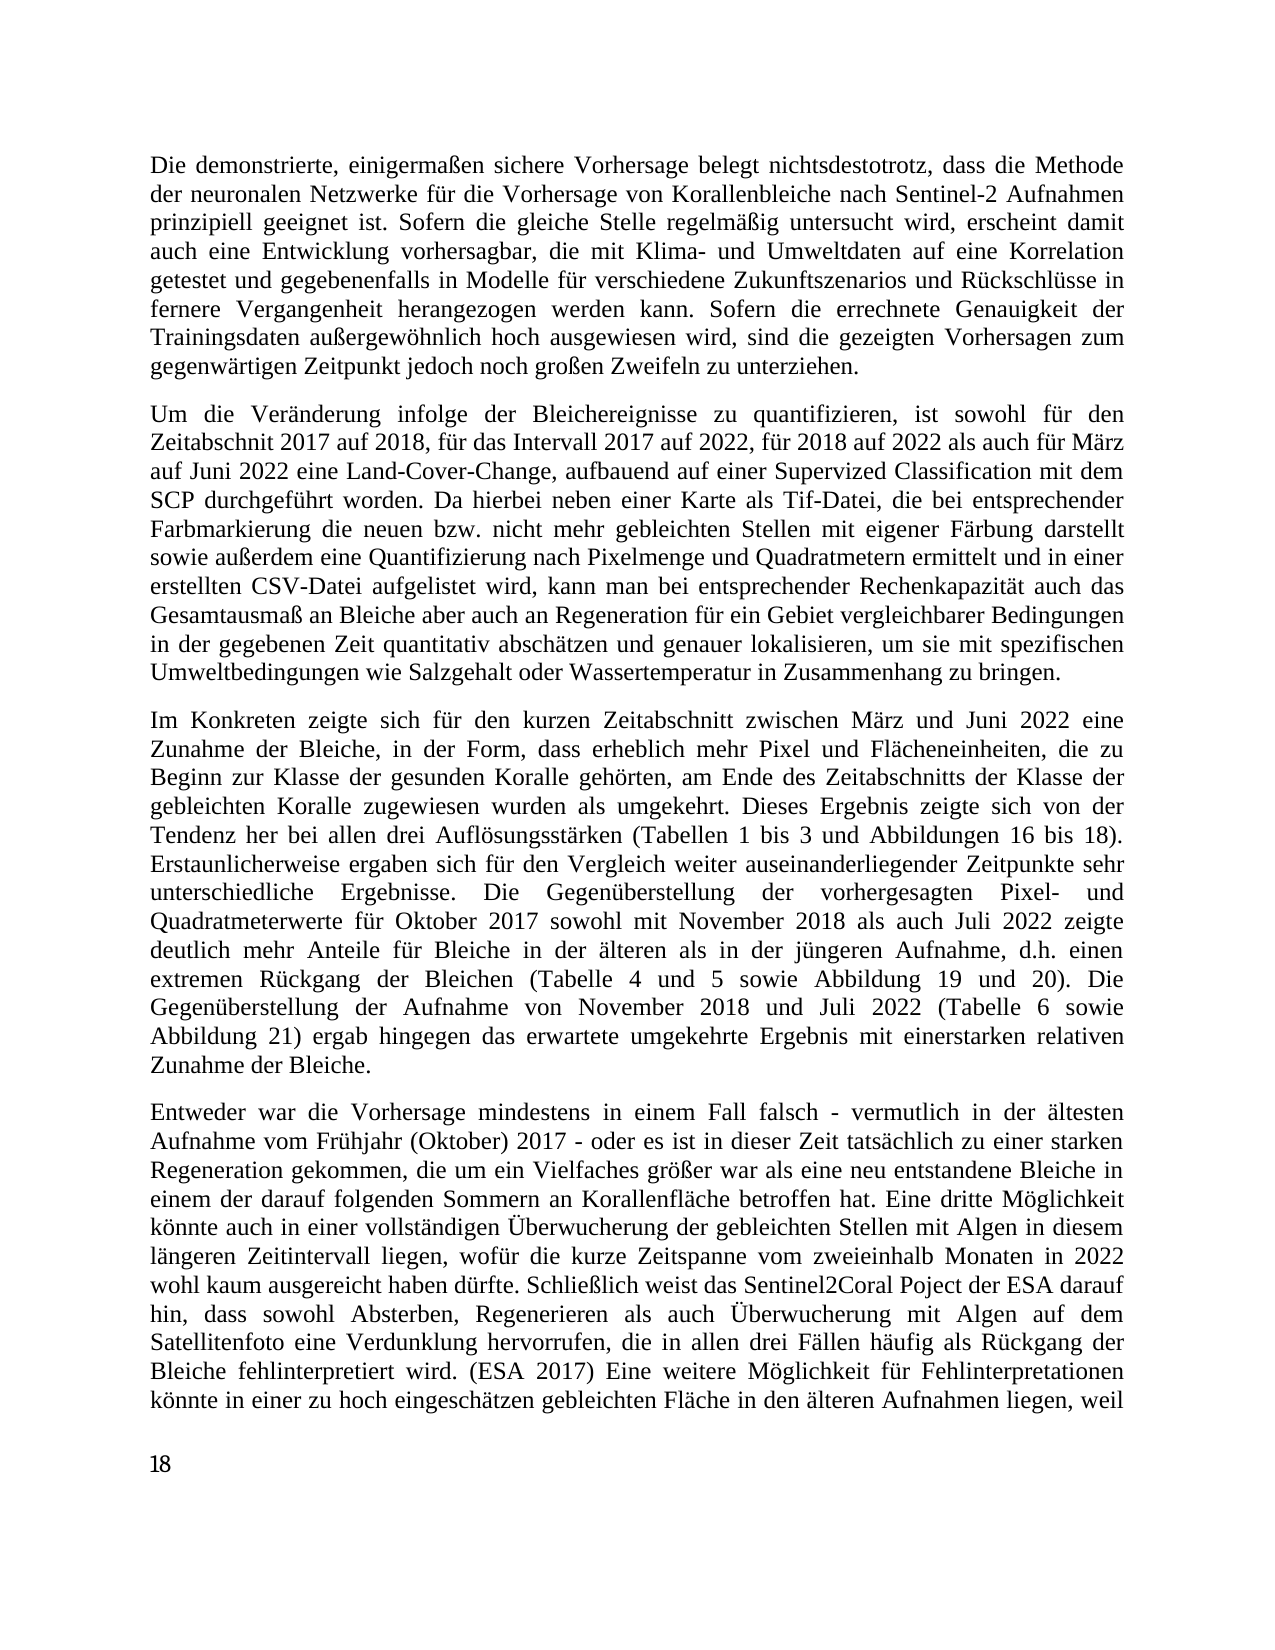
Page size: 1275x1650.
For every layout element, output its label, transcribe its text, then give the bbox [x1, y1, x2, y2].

text Um die Veränderung infolge der Bleichereignisse zu quantifizieren, ist sowohl für den Zeitabschnit 2017 auf 2018, für das Intervall 2017 auf 2022, für 2018 auf 2022 als auch für März auf Juni 2022 eine Land-Cover-Change, aufbauend auf einer Supervized Classification mit dem SCP durchgeführt worden. Da hierbei neben einer Karte als Tif-Datei, die bei entsprechender Farbmarkierung die neuen bzw. nicht mehr gebleichten Stellen mit eigener Färbung darstellt sowie außerdem eine Quantifizierung nach Pixelmenge und Quadratmetern ermittelt und in einer erstellten CSV-Datei aufgelistet wird, kann man bei entsprechender Rechenkapazität auch das Gesamtausmaß an Bleiche aber auch an Regeneration für ein Gebiet vergleichbarer Bedingungen in der gegebenen Zeit quantitativ abschätzen und genauer lokalisieren, um sie mit spezifischen Umweltbedingungen wie Salzgehalt oder Wassertemperatur in Zusammenhang zu bringen. [150, 399, 1125, 686]
text Die demonstrierte, einigermaßen sichere Vorhersage belegt nichtsdestotrotz, dass die Methode der neuronalen Netzwerke für die Vorhersage von Korallenbleiche nach Sentinel-2 Aufnahmen prinzipiell geeignet ist. Sofern die gleiche Stelle regelmäßig untersucht wird, erscheint damit auch eine Entwicklung vorhersagbar, die mit Klima- und Umweltdaten auf eine Korrelation getestet und gegebenenfalls in Modelle für verschiedene Zukunftszenarios und Rückschlüsse in fernere Vergangenheit herangezogen werden kann. Sofern die errechnete Genauigkeit der Trainingsdaten außergewöhnlich hoch ausgewiesen wird, sind die gezeigten Vorhersagen zum gegenwärtigen Zeitpunkt jedoch noch großen Zweifeln zu unterziehen. [150, 150, 1125, 380]
text Im Konkreten zeigte sich für den kurzen Zeitabschnitt zwischen März und Juni 2022 eine Zunahme der Bleiche, in der Form, dass erheblich mehr Pixel und Flächeneinheiten, die zu Beginn zur Klasse der gesunden Koralle gehörten, am Ende des Zeitabschnitts der Klasse der gebleichten Koralle zugewiesen wurden als umgekehrt. Dieses Ergebnis zeigte sich von der Tendenz her bei allen drei Auflösungsstärken (Tabellen 1 bis 3 und Abbildungen 16 bis 18). Erstaunlicherweise ergaben sich für den Vergleich weiter auseinanderliegender Zeitpunkte sehr unterschiedliche Ergebnisse. Die Gegenüberstellung der vorhergesagten Pixel- und Quadratmeterwerte für Oktober 2017 sowohl mit November 2018 als auch Juli 2022 zeigte deutlich mehr Anteile für Bleiche in der älteren als in der jüngeren Aufnahme, d.h. einen extremen Rückgang der Bleichen (Tabelle 4 und 5 sowie Abbildung 19 und 20). Die Gegenüberstellung der Aufnahme von November 2018 und Juli 2022 (Tabelle 6 sowie Abbildung 21) ergab hingegen das erwartete umgekehrte Ergebnis mit einerstarken relativen Zunahme der Bleiche. [150, 705, 1125, 1079]
text Entweder war die Vorhersage mindestens in einem Fall falsch - vermutlich in der ältesten Aufnahme vom Frühjahr (Oktober) 2017 - oder es ist in dieser Zeit tatsächlich zu einer starken Regeneration gekommen, die um ein Vielfaches größer war als eine neu entstandene Bleiche in einem der darauf folgenden Sommern an Korallenfläche betroffen hat. Eine dritte Möglichkeit könnte auch in einer vollständigen Überwucherung der gebleichten Stellen mit Algen in diesem längeren Zeitintervall liegen, wofür die kurze Zeitspanne vom zweieinhalb Monaten in 2022 wohl kaum ausgereicht haben dürfte. Schließlich weist das Sentinel2Coral Poject der ESA darauf hin, dass sowohl Absterben, Regenerieren als auch Überwucherung mit Algen auf dem Satellitenfoto eine Verdunklung hervorrufen, die in allen drei Fällen häufig als Rückgang der Bleiche fehlinterpretiert wird. (ESA 2017) Eine weitere Möglichkeit für Fehlinterpretationen könnte in einer zu hoch eingeschätzen gebleichten Fläche in den älteren Aufnahmen liegen, weil [150, 1097, 1125, 1414]
